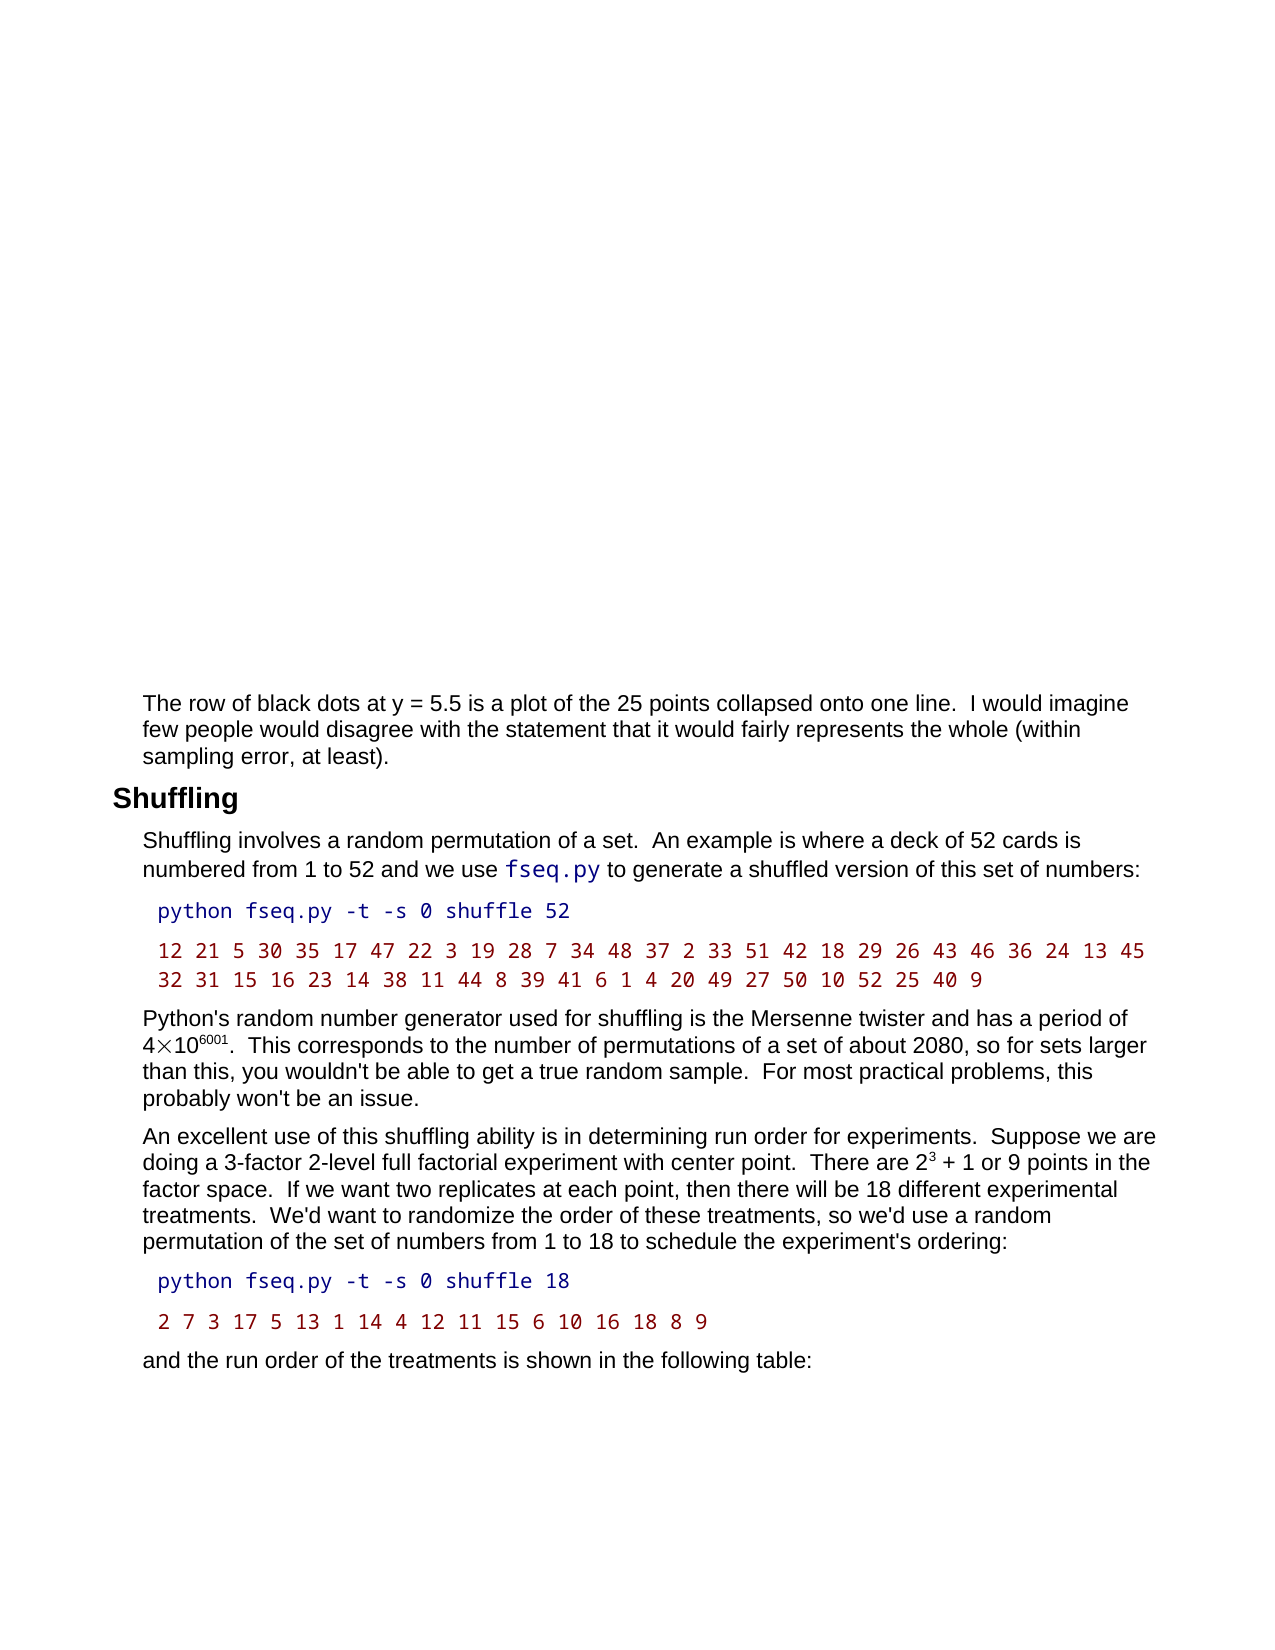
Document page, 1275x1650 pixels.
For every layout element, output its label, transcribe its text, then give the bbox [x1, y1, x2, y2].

text An excellent use of this shuffling ability is in determining run order for experiments. Suppose we are doing a 3-factor 2-level full factorial experiment with center point. There are 23 + 1 or 9 points in the factor space. If we want two replicates at each point, then there will be 18 different experimental treatments. We'd want to randomize the order of these treatments, so we'd use a random permutation of the set of numbers from 1 to 18 to schedule the experiment's ordering: [142, 1123, 1162, 1254]
text python fseq.py -t -s 0 shuffle 52 [157, 896, 1162, 924]
text Shuffling involves a random permutation of a set. An example is where a deck of 52 cards is numbered from 1 to 52 and we use fseq.py to generate a shuffled version of this set of numbers: [142, 827, 1162, 884]
subtitle Shuffling [112, 781, 1162, 814]
text 12 21 5 30 35 17 47 22 3 19 28 7 34 48 37 2 33 51 42 18 29 26 43 46 36 24 13 45 32 31 15 16 23 14 38 11 44 8 39 41 6 1 4 20 49 27 50 10 52 25 40 9 [157, 937, 1162, 993]
text The row of black dots at y = 5.5 is a plot of the 25 points collapsed onto one line. I would imagine few people would disagree with the statement that it would fairly represents the whole (within sampling error, at least). [142, 112, 1162, 769]
text and the run order of the treatments is shown in the following table: [142, 1347, 1162, 1374]
text python fseq.py -t -s 0 shuffle 18 [157, 1267, 1162, 1295]
text Python's random number generator used for shuffling is the Mersenne twister and has a period of 4×106001. This corresponds to the number of permutations of a set of about 2080, so for sets larger than this, you wouldn't be able to get a true random sample. For most practical problems, this probably won't be an issue. [142, 1005, 1162, 1111]
text 2 7 3 17 5 13 1 14 4 12 11 15 6 10 16 18 8 9 [157, 1307, 1162, 1335]
